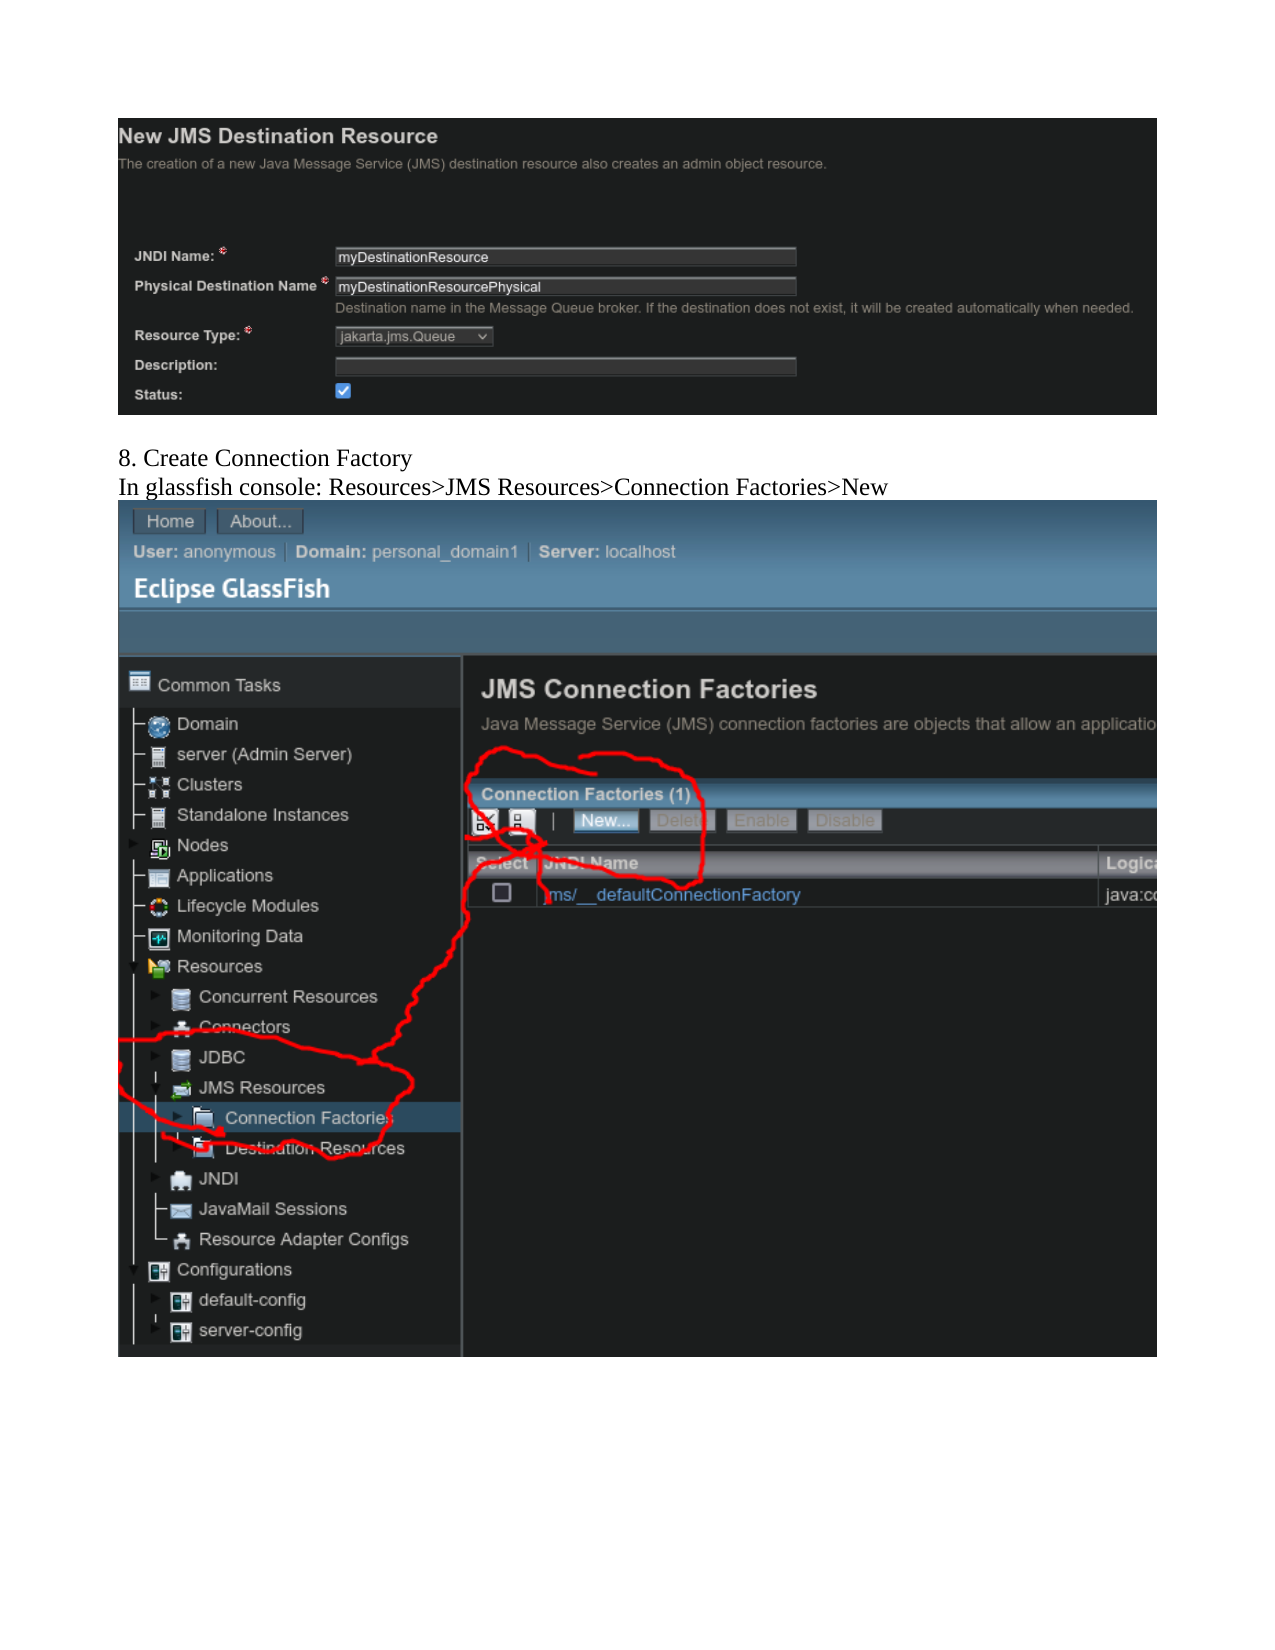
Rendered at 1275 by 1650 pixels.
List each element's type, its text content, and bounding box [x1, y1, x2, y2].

text In glassfish console: Resources>JMS Resources>Connection Factories>New [118, 472, 1157, 500]
picture [118, 118, 1157, 415]
text 8. Create Connection Factory [118, 443, 1157, 472]
picture [118, 500, 1157, 1357]
